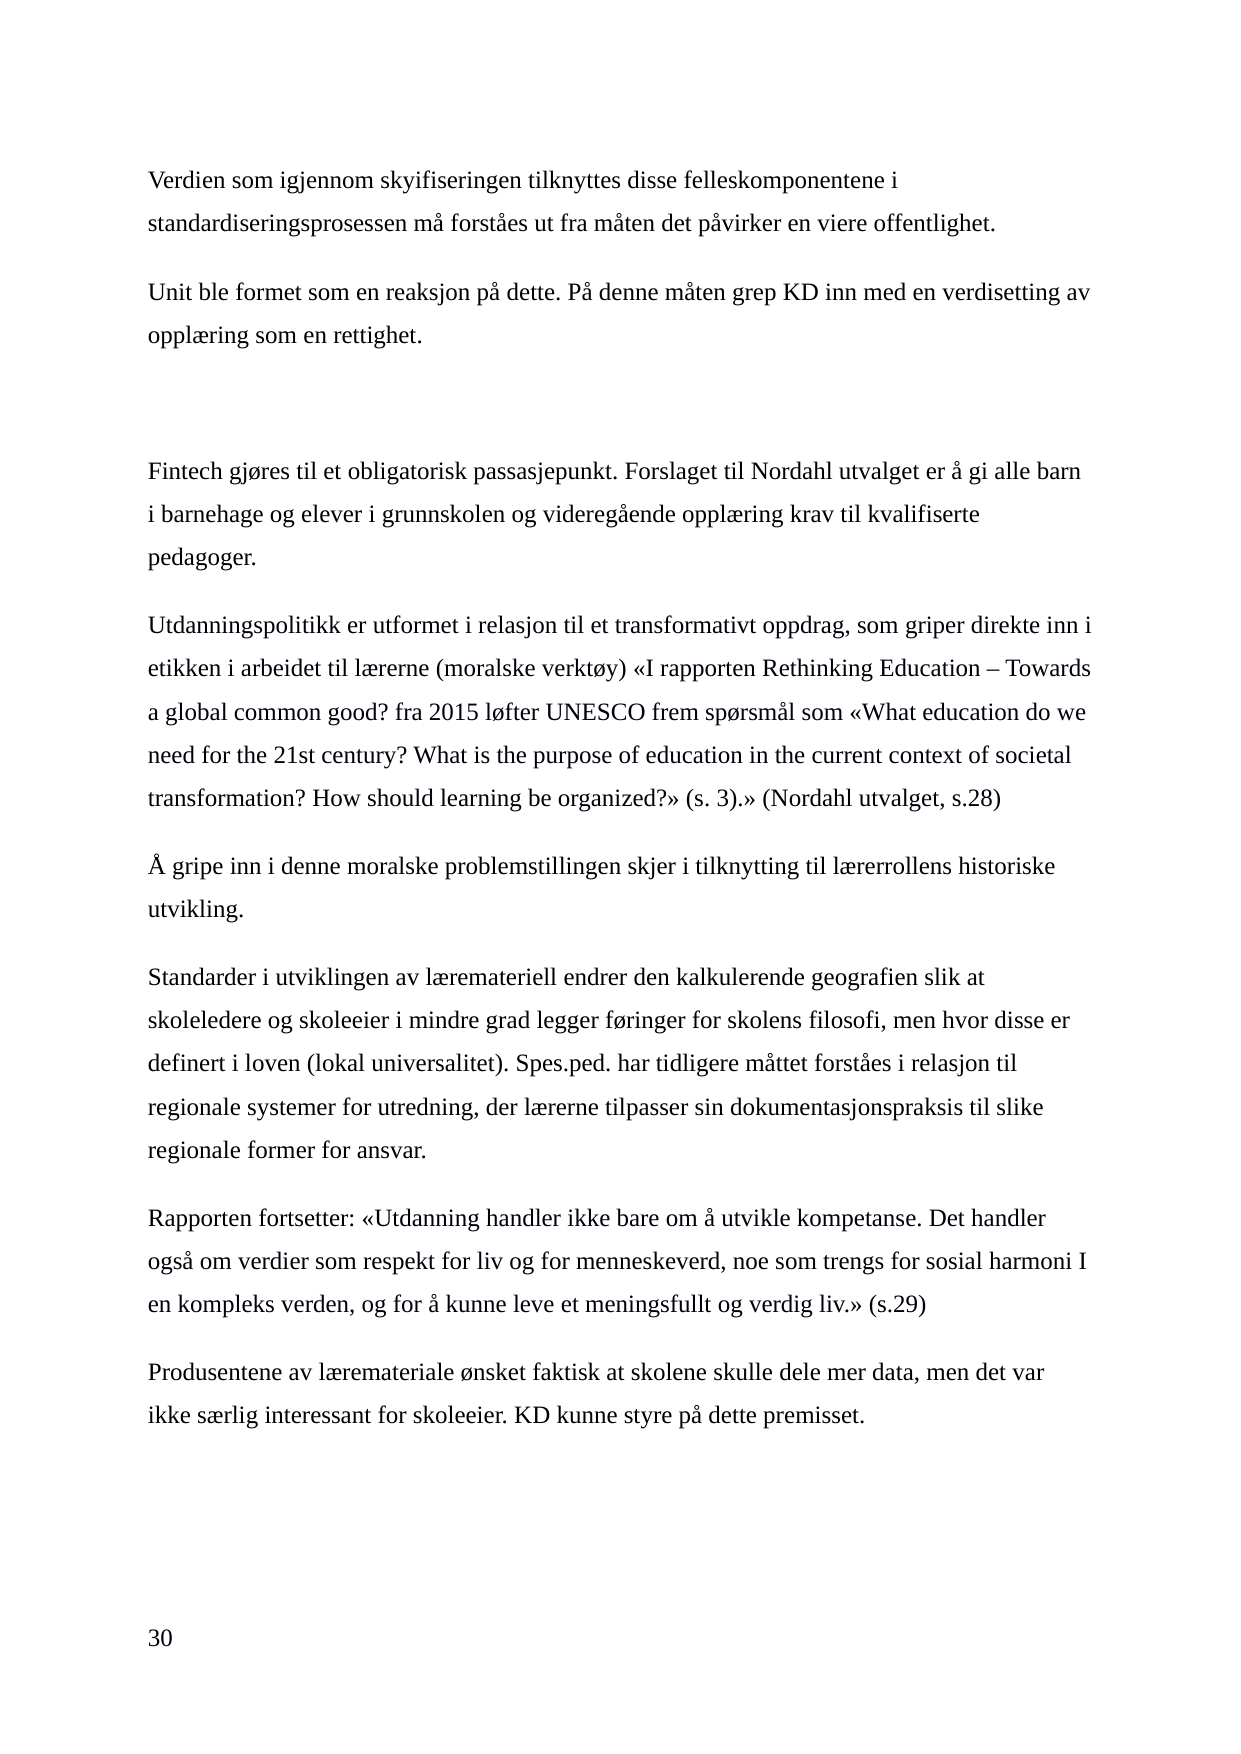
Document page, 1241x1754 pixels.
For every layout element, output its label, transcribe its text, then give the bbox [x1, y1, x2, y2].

text Verdien som igjennom skyifiseringen tilknyttes disse felleskomponentene i standardiseringsprosessen må forståes ut fra måten det påvirker en viere offentlighet. [148, 165, 1092, 237]
text Fintech gjøres til et obligatorisk passasjepunkt. Forslaget til Nordahl utvalget er å gi alle barn i barnehage og elever i grunnskolen og videregående opplæring krav til kvalifiserte pedagoger. [148, 456, 1092, 571]
text Å gripe inn i denne moralske problemstillingen skjer i tilknytting til lærerrollens historiske utvikling. [148, 851, 1092, 923]
text Utdanningspolitikk er utformet i relasjon til et transformativt oppdrag, som griper direkte inn i etikken i arbeidet til lærerne (moralske verktøy) «I rapporten Rethinking Education – Towards a global common good? fra 2015 løfter UNESCO frem spørsmål som «What education do we need for the 21st century? What is the purpose of education in the current context of societal transformation? How should learning be organized?» (s. 3).» (Nordahl utvalget, s.28) [148, 610, 1092, 812]
text Produsentene av læremateriale ønsket faktisk at skolene skulle dele mer data, men det var ikke særlig interessant for skoleeier. KD kunne styre på dette premisset. [148, 1357, 1092, 1429]
text Unit ble formet som en reaksjon på dette. På denne måten grep KD inn med en verdisetting av opplæring som en rettighet. [148, 277, 1092, 348]
text Rapporten fortsetter: «Utdanning handler ikke bare om å utvikle kompetanse. Det handler også om verdier som respekt for liv og for menneskeverd, noe som trengs for sosial harmoni I en kompleks verden, og for å kunne leve et meningsfullt og verdig liv.» (s.29) [148, 1203, 1092, 1318]
text Standarder i utviklingen av læremateriell endrer den kalkulerende geografien slik at skoleledere og skoleeier i mindre grad legger føringer for skolens filosofi, men hvor disse er definert i loven (lokal universalitet). Spes.ped. har tidligere måttet forståes i relasjon til regionale systemer for utredning, der lærerne tilpasser sin dokumentasjonspraksis til slike regionale former for ansvar. [148, 962, 1092, 1163]
